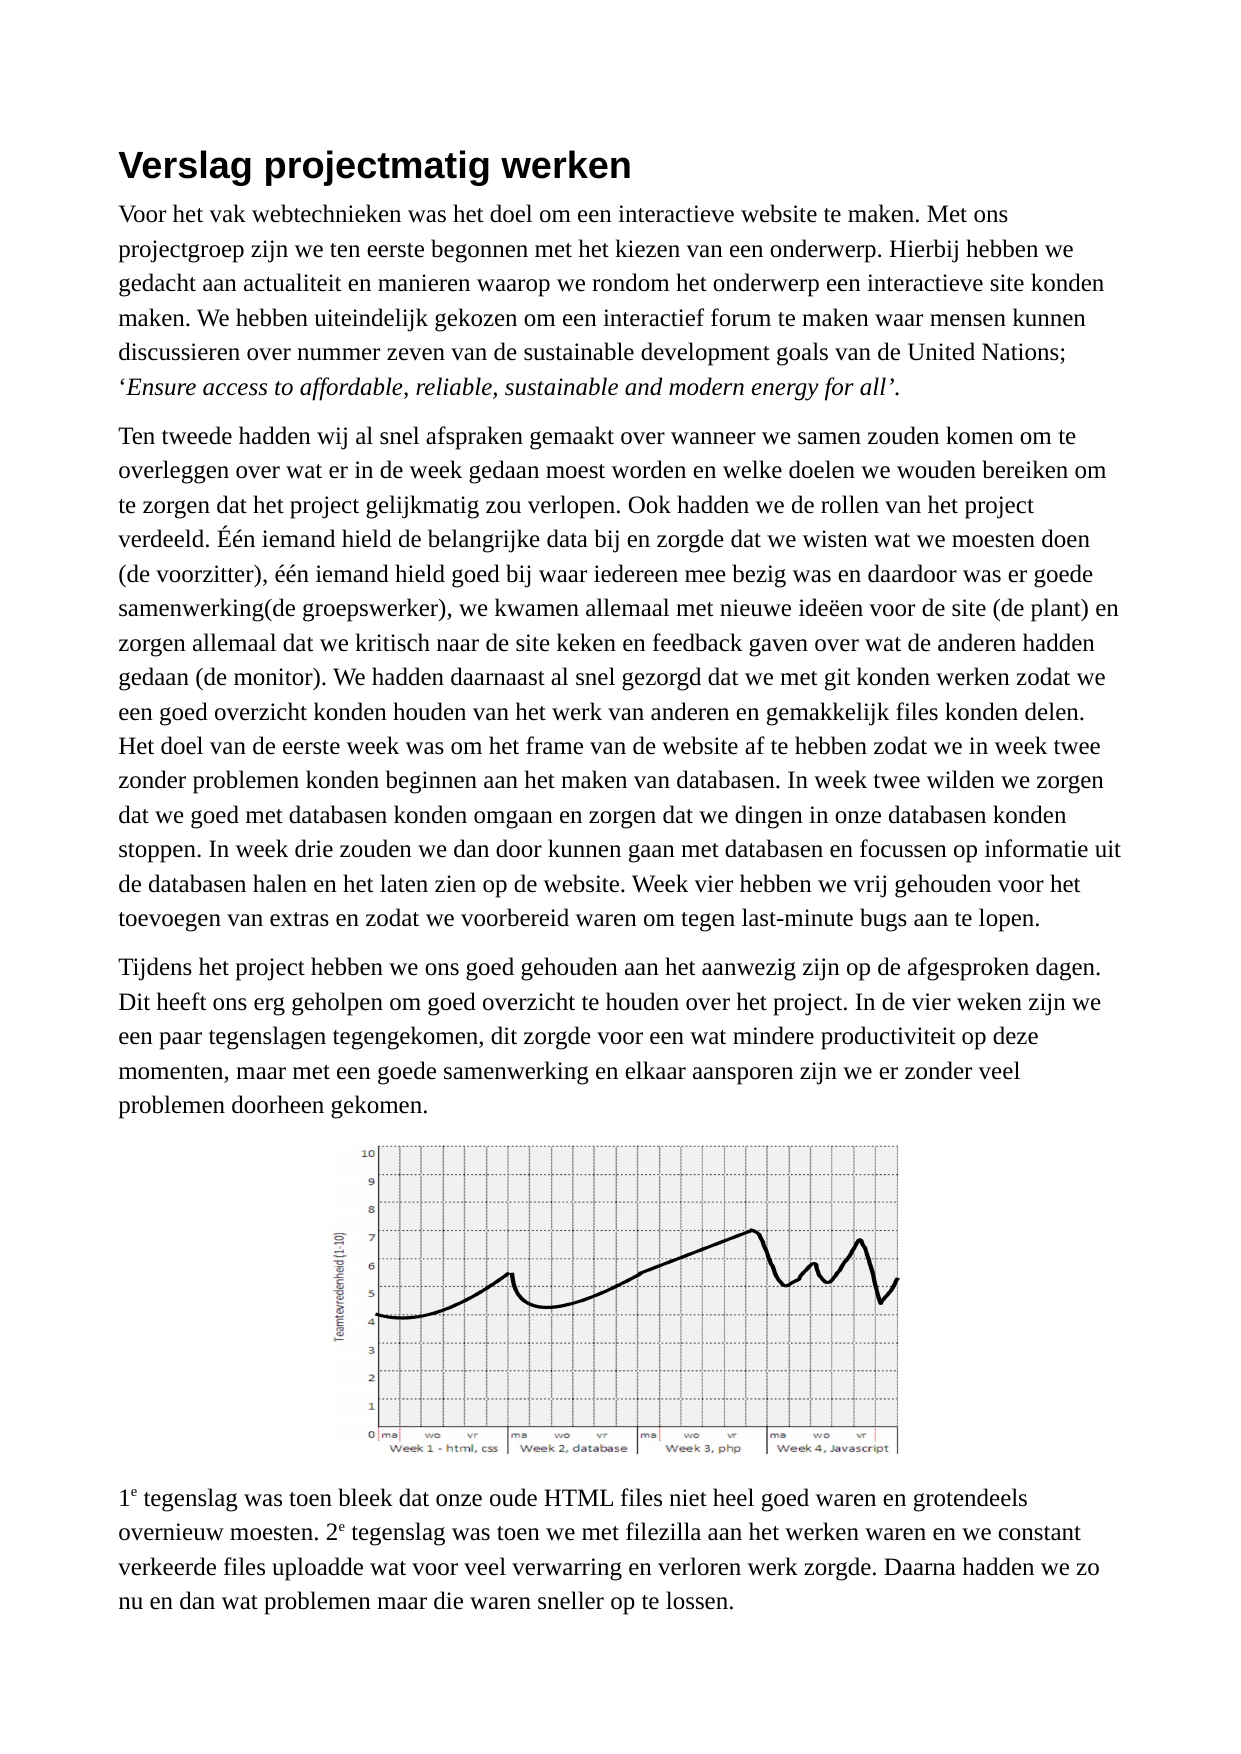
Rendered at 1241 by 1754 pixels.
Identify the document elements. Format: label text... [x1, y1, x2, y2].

text Voor het vak webtechnieken was het doel om een interactieve website te maken. Met ons projectgroep zijn we ten eerste begonnen met het kiezen van een onderwerp. Hierbij hebben we gedacht aan actualiteit en manieren waarop we rondom het onderwerp een interactieve site konden maken. We hebben uiteindelijk gekozen om een interactief forum te maken waar mensen kunnen discussieren over nummer zeven van de sustainable development goals van de United Nations; ‘Ensure access to affordable, reliable, sustainable and modern energy for all’. [118, 199, 1122, 400]
subtitle Verslag projectmatig werken [118, 143, 1122, 187]
text 1e tegenslag was toen bleek dat onze oude HTML files niet heel goed waren en grotendeels overnieuw moesten. 2e tegenslag was toen we met filezilla aan het werken waren en we constant verkeerde files uploadde wat voor veel verwarring en verloren werk zorgde. Daarna hadden we zo nu en dan wat problemen maar die waren sneller op te lossen. [118, 1483, 1122, 1615]
text Ten tweede hadden wij al snel afspraken gemaakt over wanneer we samen zouden komen om te overleggen over wat er in de week gedaan moest worden en welke doelen we wouden bereiken om te zorgen dat het project gelijkmatig zou verlopen. Ook hadden we de rollen van het project verdeeld. Één iemand hield de belangrijke data bij en zorgde dat we wisten wat we moesten doen (de voorzitter), één iemand hield goed bij waar iedereen mee bezig was en daardoor was er goede samenwerking(de groepswerker), we kwamen allemaal met nieuwe ideëen voor de site (de plant) en zorgen allemaal dat we kritisch naar de site keken en feedback gaven over wat de anderen hadden gedaan (de monitor). We hadden daarnaast al snel gezorgd dat we met git konden werken zodat we een goed overzicht konden houden van het werk van anderen en gemakkelijk files konden delen. Het doel van de eerste week was om het frame van de website af te hebben zodat we in week twee zonder problemen konden beginnen aan het maken van databasen. In week twee wilden we zorgen dat we goed met databasen konden omgaan en zorgen dat we dingen in onze databasen konden stoppen. In week drie zouden we dan door kunnen gaan met databasen en focussen op informatie uit de databasen halen en het laten zien op de website. Week vier hebben we vrij gehouden voor het toevoegen van extras en zodat we voorbereid waren om tegen last-minute bugs aan te lopen. [118, 421, 1122, 932]
picture [328, 1139, 912, 1454]
text Tijdens het project hebben we ons goed gehouden aan het aanwezig zijn op de afgesproken dagen. Dit heeft ons erg geholpen om goed overzicht te houden over het project. In de vier weken zijn we een paar tegenslagen tegengekomen, dit zorgde voor een wat mindere productiviteit op deze momenten, maar met een goede samenwerking en elkaar aansporen zijn we er zonder veel problemen doorheen gekomen. [118, 952, 1122, 1119]
